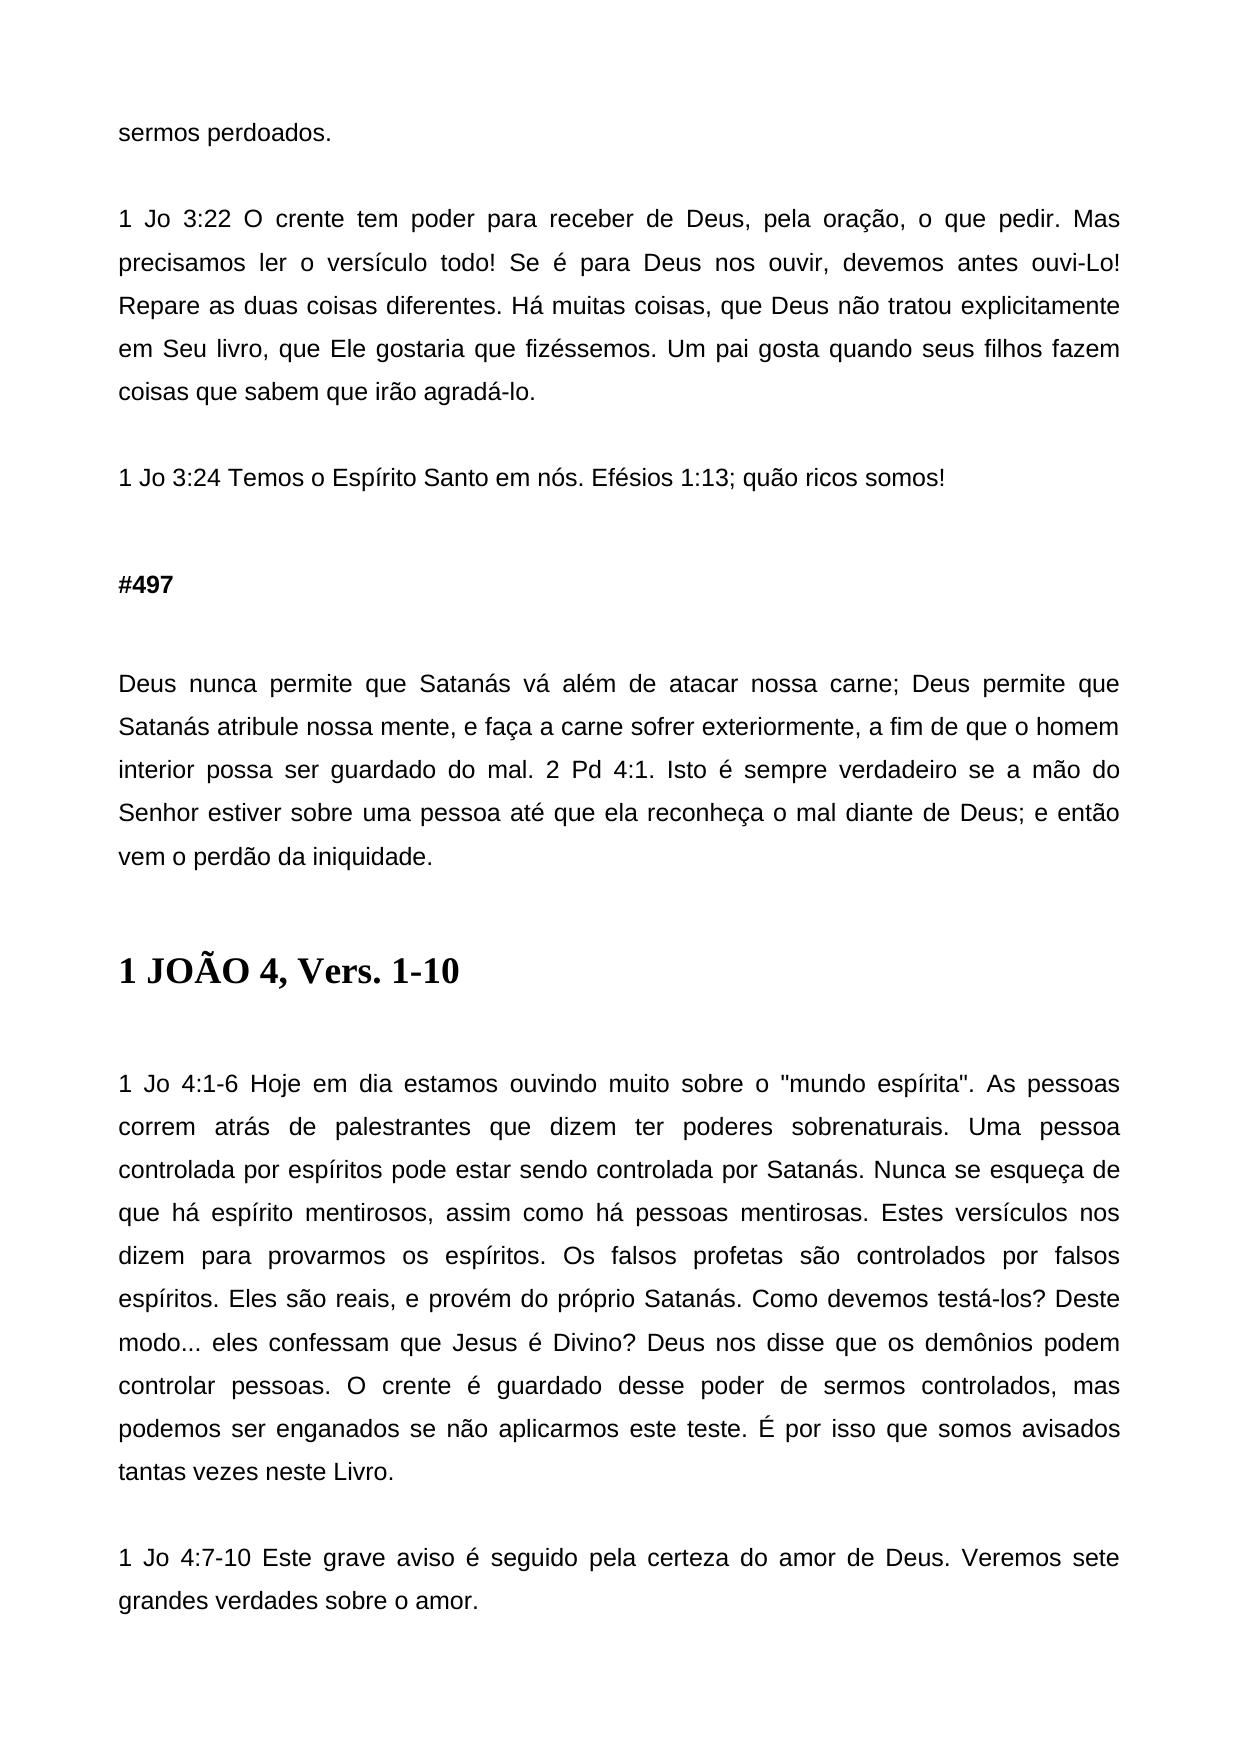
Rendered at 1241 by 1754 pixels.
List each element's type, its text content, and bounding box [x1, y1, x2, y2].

text 1 Jo 3:24 Temos o Espírito Santo em nós. Efésios 1:13; quão ricos somos! [118, 463, 1122, 492]
text sermos perdoados. [118, 118, 1122, 147]
text Deus nunca permite que Satanás vá além de atacar nossa carne; Deus permite que Satanás atribule nossa mente, e faça a carne sofrer exteriormente, a fim de que o homem interior possa ser guardado do mal. 2 Pd 4:1. Isto é sempre verdadeiro se a mão do Senhor estiver sobre uma pessoa até que ela reconheça o mal diante de Deus; e então vem o perdão da iniquidade. [118, 669, 1122, 870]
text 1 Jo 4:7-10 Este grave aviso é seguido pela certeza do amor de Deus. Veremos sete grandes verdades sobre o amor. [118, 1543, 1122, 1615]
subtitle 1 JOÃO 4, Vers. 1-10 [118, 948, 1122, 992]
text 1 Jo 4:1-6 Hoje em dia estamos ouvindo muito sobre o "mundo espírita". As pessoas correm atrás de palestrantes que dizem ter poderes sobrenaturais. Uma pessoa controlada por espíritos pode estar sendo controlada por Satanás. Nunca se esqueça de que há espírito mentirosos, assim como há pessoas mentirosas. Estes versículos nos dizem para provarmos os espíritos. Os falsos profetas são controlados por falsos espíritos. Eles são reais, e provém do próprio Satanás. Como devemos testá-los? Deste modo... eles confessam que Jesus é Divino? Deus nos disse que os demônios podem controlar pessoas. O crente é guardado desse poder de sermos controlados, mas podemos ser enganados se não aplicarmos este teste. É por isso que somos avisados tantas vezes neste Livro. [118, 1069, 1122, 1486]
text 1 Jo 3:22 O crente tem poder para receber de Deus, pela oração, o que pedir. Mas precisamos ler o versículo todo! Se é para Deus nos ouvir, devemos antes ouvi-Lo! Repare as duas coisas diferentes. Há muitas coisas, que Deus não tratou explicitamente em Seu livro, que Ele gostaria que fizéssemos. Um pai gosta quando seus filhos fazem coisas que sabem que irão agradá-lo. [118, 204, 1122, 406]
subtitle #497 [118, 570, 1122, 599]
